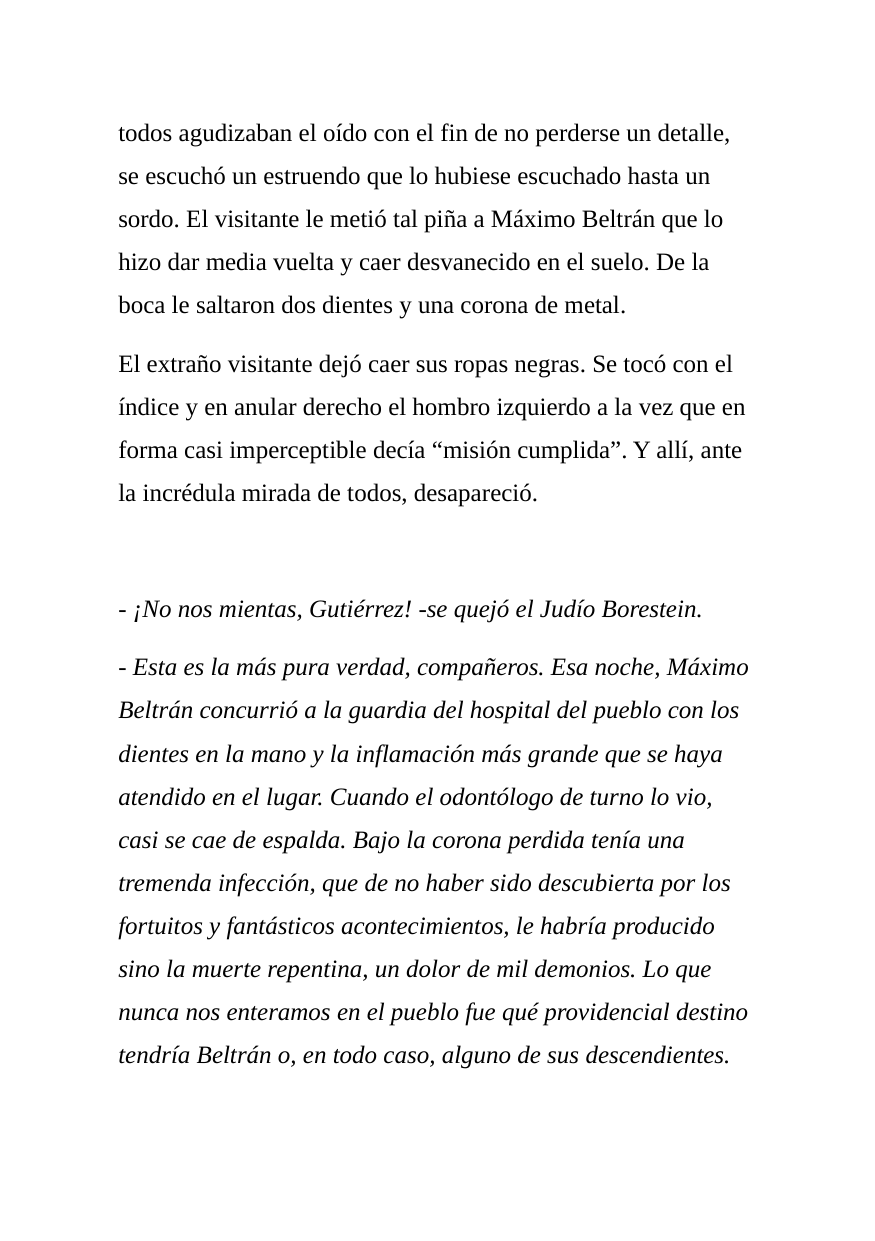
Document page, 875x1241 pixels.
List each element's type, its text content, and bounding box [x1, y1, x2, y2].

text El extraño visitante dejó caer sus ropas negras. Se tocó con el índice y en anular derecho el hombro izquierdo a la vez que en forma casi imperceptible decía “misión cumplida”. Y allí, ante la incrédula mirada de todos, desapareció. [118, 349, 756, 507]
text - Esta es la más pura verdad, compañeros. Esa noche, Máximo Beltrán concurrió a la guardia del hospital del pueblo con los dientes en la mano y la inflamación más grande que se haya atendido en el lugar. Cuando el odontólogo de turno lo vio, casi se cae de espalda. Bajo la corona perdida tenía una tremenda infección, que de no haber sido descubierta por los fortuitos y fantásticos acontecimientos, le habría producido sino la muerte repentina, un dolor de mil demonios. Lo que nunca nos enteramos en el pueblo fue qué providencial destino tendría Beltrán o, en todo caso, alguno de sus descendientes. [118, 652, 756, 1069]
text todos agudizaban el oído con el fin de no perderse un detalle, se escuchó un estruendo que lo hubiese escuchado hasta un sordo. El visitante le metió tal piña a Máximo Beltrán que lo hizo dar media vuelta y caer desvanecido en el suelo. De la boca le saltaron dos dientes y una corona de metal. [118, 118, 756, 319]
text - ¡No nos mientas, Gutiérrez! -se quejó el Judío Borestein. [118, 594, 756, 623]
